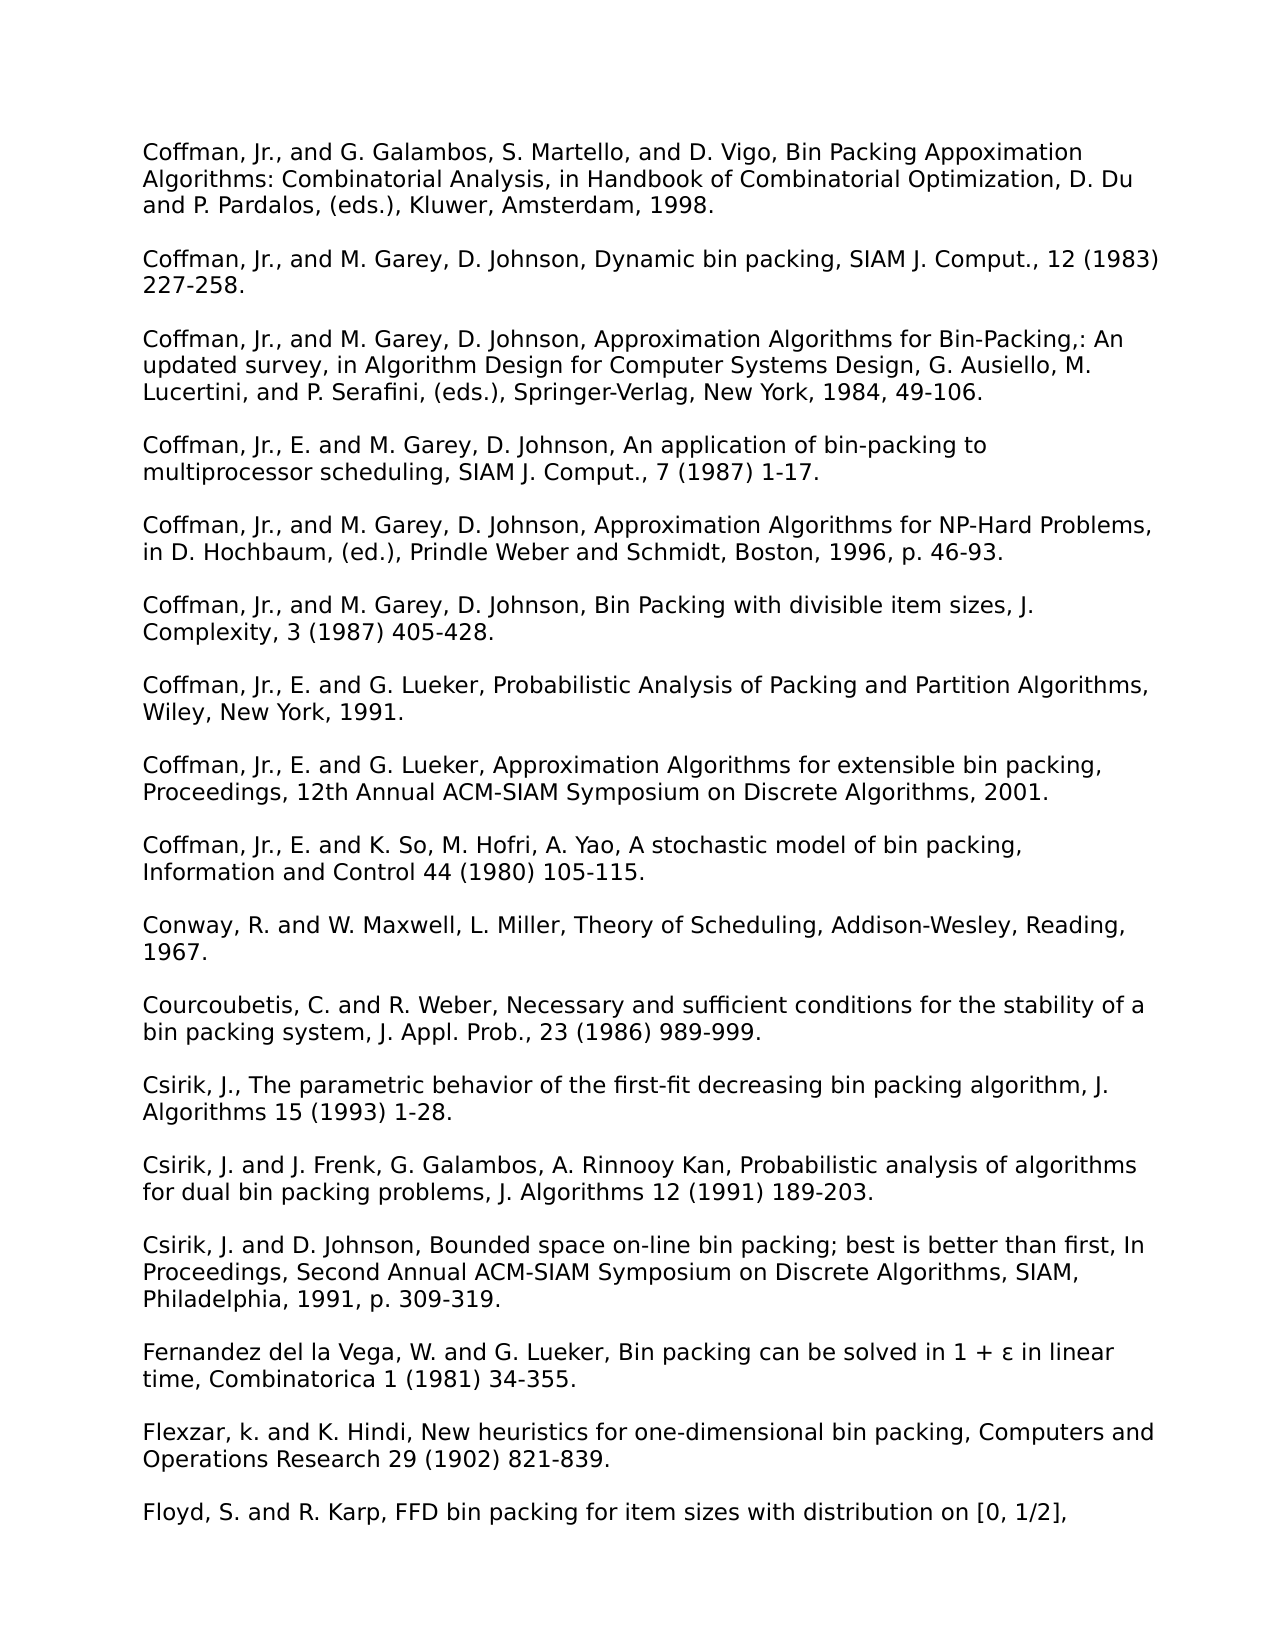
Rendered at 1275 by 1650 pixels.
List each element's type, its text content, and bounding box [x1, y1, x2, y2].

text Coffman, Jr., and G. Galambos, S. Martello, and D. Vigo, Bin Packing Appoximation Algorithms: Combinatorial Analysis, in Handbook of Combinatorial Optimization, D. Du and P. Pardalos, (eds.), Kluwer, Amsterdam, 1998. Coffman, Jr., and M. Garey, D. Johnson, Dynamic bin packing, SIAM J. Comput., 12 (1983) 227-258. Coffman, Jr., and M. Garey, D. Johnson, Approximation Algorithms for Bin-Packing,: An updated survey, in Algorithm Design for Computer Systems Design, G. Ausiello, M. Lucertini, and P. Serafini, (eds.), Springer-Verlag, New York, 1984, 49-106. Coffman, Jr., E. and M. Garey, D. Johnson, An application of bin-packing to multiprocessor scheduling, SIAM J. Comput., 7 (1987) 1-17. Coffman, Jr., and M. Garey, D. Johnson, Approximation Algorithms for NP-Hard Problems, in D. Hochbaum, (ed.), Prindle Weber and Schmidt, Boston, 1996, p. 46-93. Coffman, Jr., and M. Garey, D. Johnson, Bin Packing with divisible item sizes, J. Complexity, 3 (1987) 405-428. Coffman, Jr., E. and G. Lueker, Probabilistic Analysis of Packing and Partition Algorithms, Wiley, New York, 1991. Coffman, Jr., E. and G. Lueker, Approximation Algorithms for extensible bin packing, Proceedings, 12th Annual ACM-SIAM Symposium on Discrete Algorithms, 2001. Coffman, Jr., E. and K. So, M. Hofri, A. Yao, A stochastic model of bin packing, Information and Control 44 (1980) 105-115. Conway, R. and W. Maxwell, L. Miller, Theory of Scheduling, Addison-Wesley, Reading, 1967. Courcoubetis, C. and R. Weber, Necessary and sufficient conditions for the stability of a bin packing system, J. Appl. Prob., 23 (1986) 989-999. Csirik, J., The parametric behavior of the first-fit decreasing bin packing algorithm, J. Algorithms 15 (1993) 1-28. Csirik, J. and J. Frenk, G. Galambos, A. Rinnooy Kan, Probabilistic analysis of algorithms for dual bin packing problems, J. Algorithms 12 (1991) 189-203. Csirik, J. and D. Johnson, Bounded space on-line bin packing; best is better than first, In Proceedings, Second Annual ACM-SIAM Symposium on Discrete Algorithms, SIAM, Philadelphia, 1991, p. 309-319. Fernandez del la Vega, W. and G. Lueker, Bin packing can be solved in 1 + ε in linear time, Combinatorica 1 (1981) 34-355. Flexzar, k. and K. Hindi, New heuristics for one-dimensional bin packing, Computers and Operations Research 29 (1902) 821-839. Floyd, S. and R. Karp, FFD bin packing for item sizes with distribution on [0, 1/2], [142, 112, 1162, 1526]
